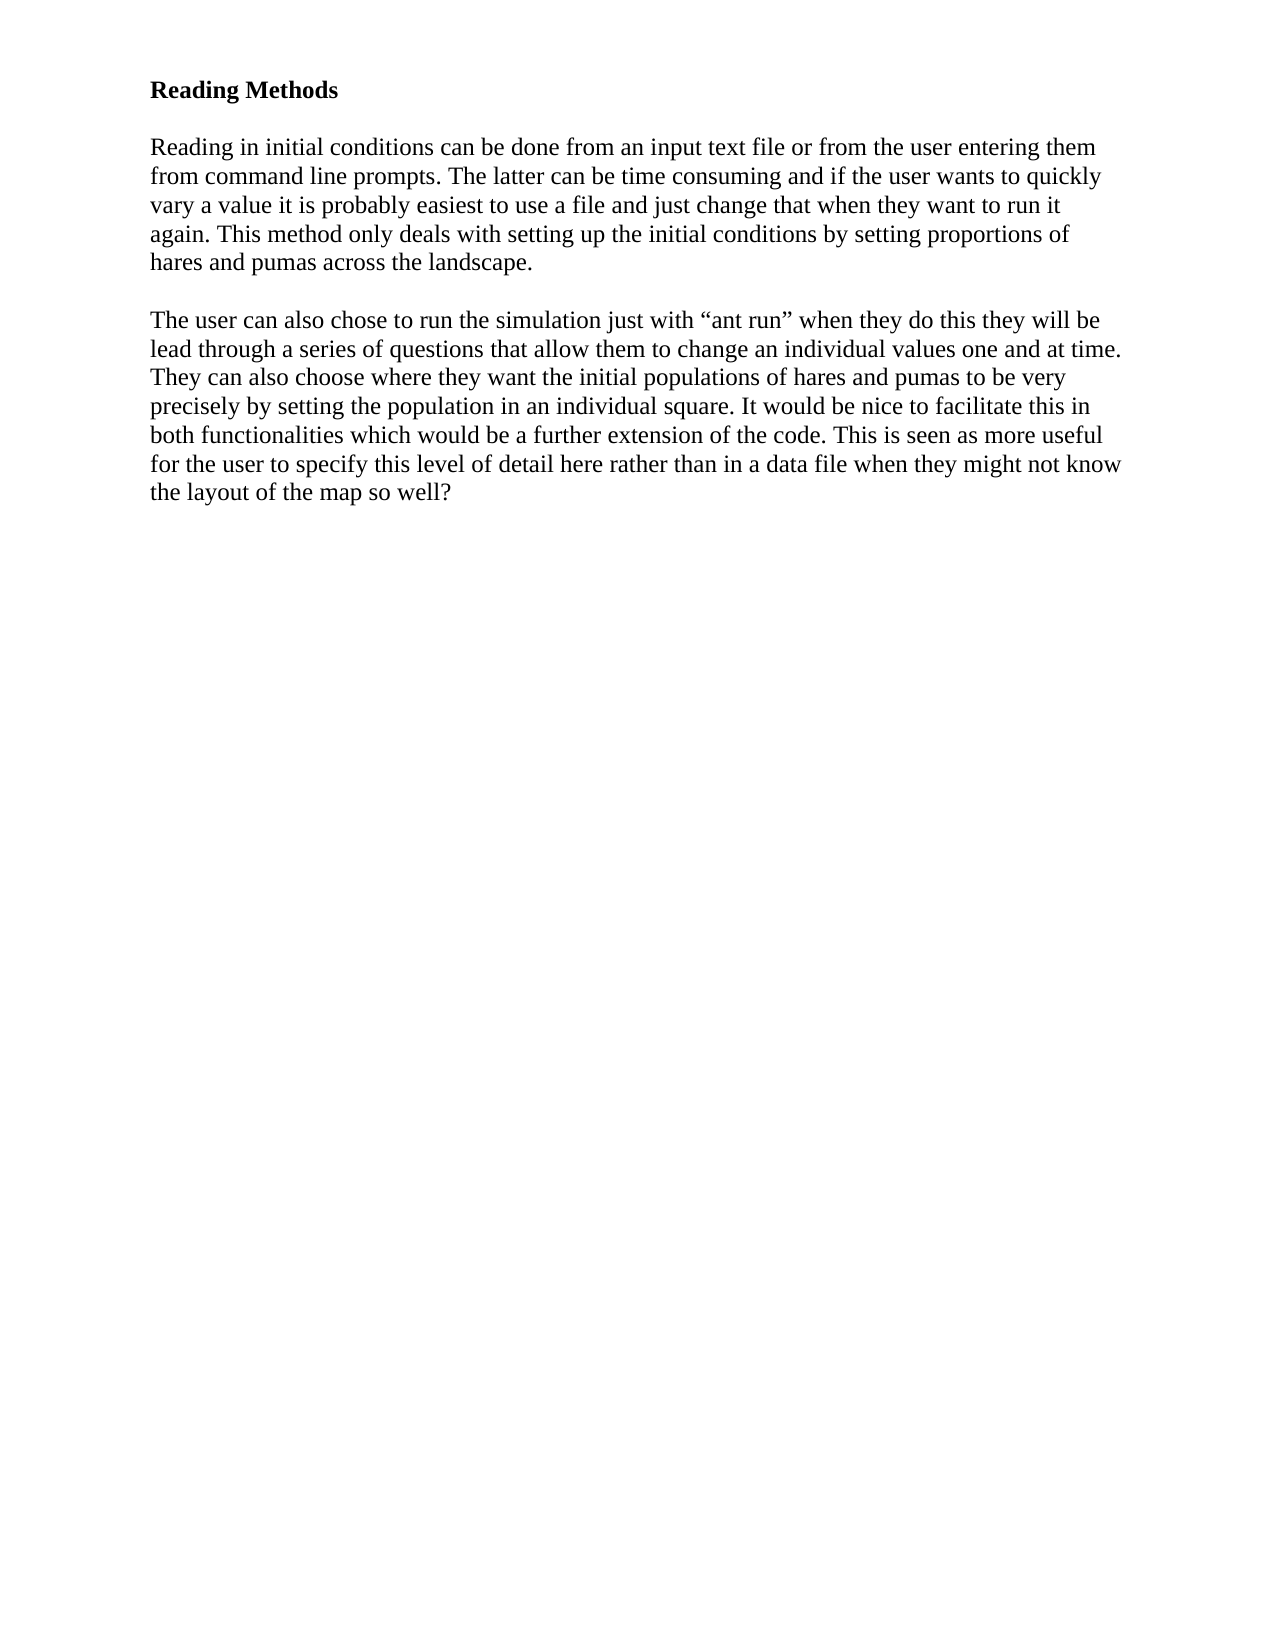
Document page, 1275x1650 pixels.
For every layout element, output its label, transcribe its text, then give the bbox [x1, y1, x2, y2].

text The user can also chose to run the simulation just with “ant run” when they do this they will be lead through a series of questions that allow them to change an individual values one and at time. They can also choose where they want the initial populations of hares and pumas to be very precisely by setting the population in an individual square. It would be nice to facilitate this in both functionalities which would be a further extension of the code. This is seen as more useful for the user to specify this level of detail here rather than in a data file when they might not know the layout of the map so well? [150, 305, 1125, 506]
text Reading in initial conditions can be done from an input text file or from the user entering them from command line prompts. The latter can be time consuming and if the user wants to quickly vary a value it is probably easiest to use a file and just change that when they want to run it again. This method only deals with setting up the initial conditions by setting proportions of hares and pumas across the landscape. [150, 132, 1125, 276]
text Reading Methods [150, 75, 1125, 104]
